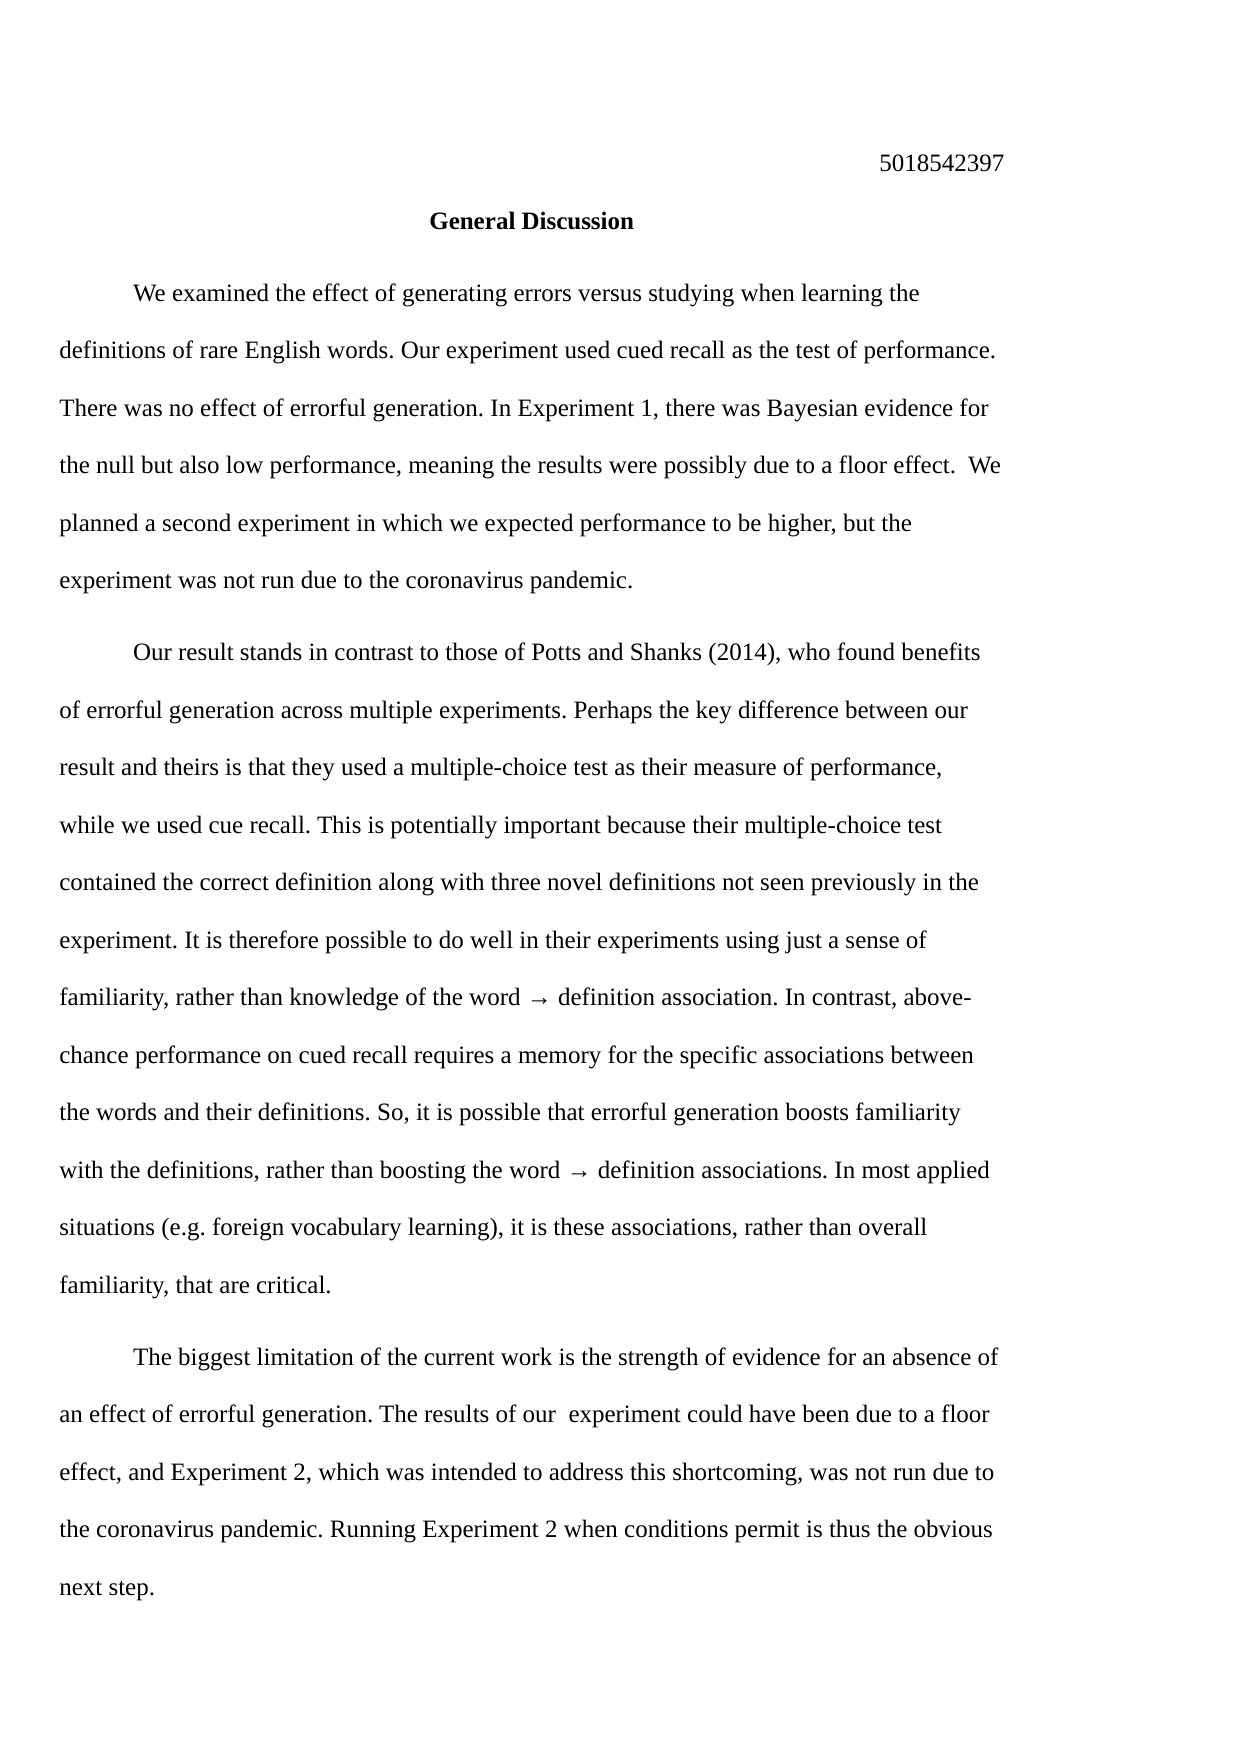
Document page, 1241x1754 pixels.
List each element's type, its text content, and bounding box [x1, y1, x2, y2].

text The biggest limitation of the current work is the strength of evidence for an absence of an effect of errorful generation. The results of our experiment could have been due to a floor effect, and Experiment 2, which was intended to address this shortcoming, was not run due to the coronavirus pandemic. Running Experiment 2 when conditions permit is thus the obvious next step. [59, 1342, 1004, 1601]
text General Discussion [59, 206, 1004, 234]
text Our result stands in contrast to those of Potts and Shanks (2014), who found benefits of errorful generation across multiple experiments. Perhaps the key difference between our result and theirs is that they used a multiple-choice test as their measure of performance, while we used cue recall. This is potentially important because their multiple-choice test contained the correct definition along with three novel definitions not seen previously in the experiment. It is therefore possible to do well in their experiments using just a sense of familiarity, rather than knowledge of the word → definition association. In contrast, above-chance performance on cued recall requires a memory for the specific associations between the words and their definitions. So, it is possible that errorful generation boosts familiarity with the definitions, rather than boosting the word → definition associations. In most applied situations (e.g. foreign vocabulary learning), it is these associations, rather than overall familiarity, that are critical. [59, 637, 1004, 1299]
text We examined the effect of generating errors versus studying when learning the definitions of rare English words. Our experiment used cued recall as the test of performance. There was no effect of errorful generation. In Experiment 1, there was Bayesian evidence for the null but also low performance, meaning the results were possibly due to a floor effect. We planned a second experiment in which we expected performance to be higher, but the experiment was not run due to the coronavirus pandemic. [59, 278, 1004, 594]
